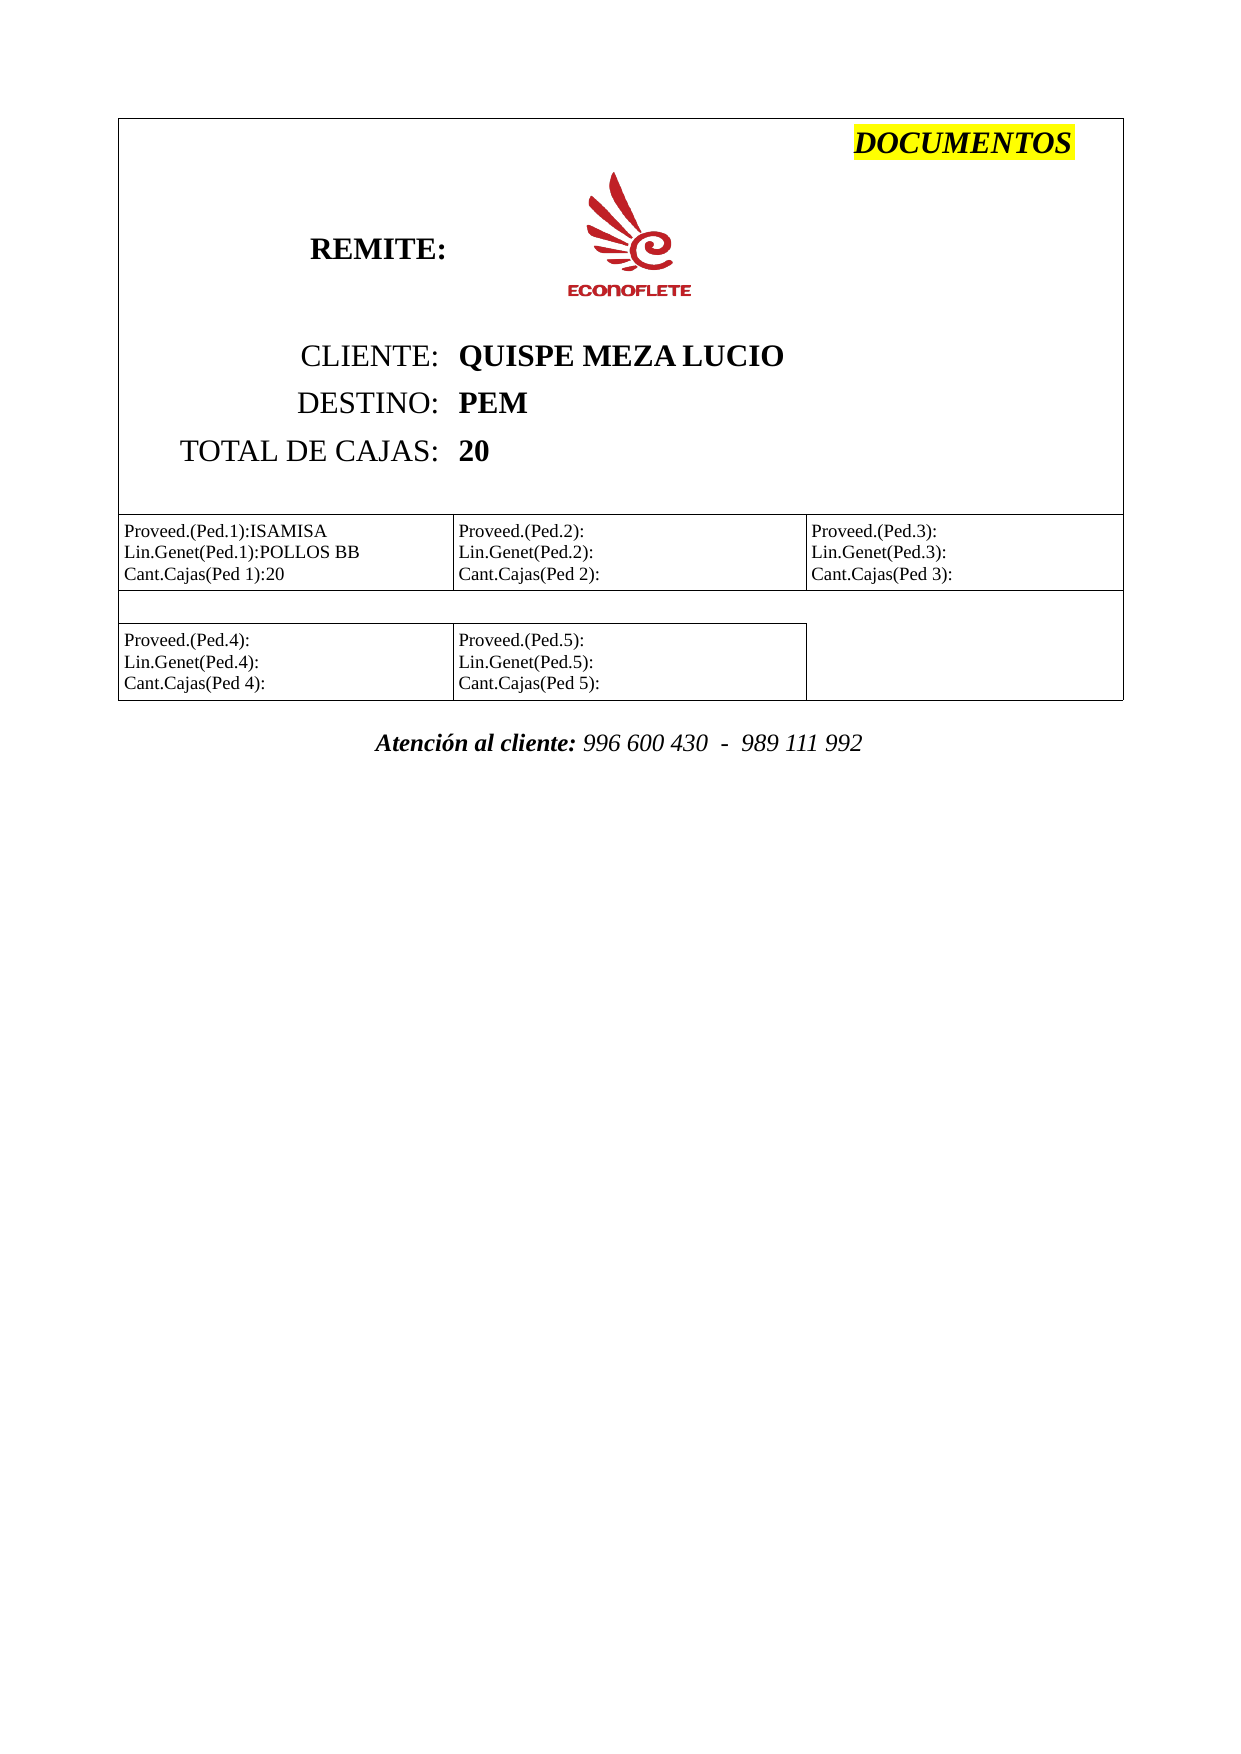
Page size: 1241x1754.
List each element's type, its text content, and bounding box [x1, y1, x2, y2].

table_cell Proveed.(Ped.4): Lin.Genet(Ped.4): Cant.Cajas(Ped 4): [119, 624, 453, 699]
table_cell QUISPE MEZA LUCIO [453, 332, 1123, 379]
text Atención al cliente: 996 600 430 - 989 111 992 [118, 728, 1122, 757]
table_cell [119, 474, 453, 514]
table_cell TOTAL DE CAJAS: [119, 426, 453, 474]
table_cell Proveed.(Ped.1):ISAMISA Lin.Genet(Ped.1):POLLOS BB Cant.Cajas(Ped 1):20 [119, 515, 453, 590]
table_cell PEM [453, 379, 806, 426]
table_cell [453, 474, 806, 514]
table_cell [453, 591, 806, 623]
table_cell [807, 623, 1123, 699]
table_cell [806, 379, 1123, 426]
table_header DOCUMENTOS [806, 119, 1123, 166]
table_cell REMITE: [119, 166, 453, 332]
table_cell Proveed.(Ped.2): Lin.Genet(Ped.2): Cant.Cajas(Ped 2): [454, 515, 806, 590]
table_header [453, 119, 806, 166]
table_cell Proveed.(Ped.5): Lin.Genet(Ped.5): Cant.Cajas(Ped 5): [454, 624, 806, 699]
table_cell DESTINO: [119, 379, 453, 426]
table_cell [453, 166, 806, 332]
table_cell [806, 166, 1123, 332]
table_cell [119, 591, 453, 623]
table_header [119, 119, 453, 166]
picture [552, 171, 707, 297]
table_cell Proveed.(Ped.3): Lin.Genet(Ped.3): Cant.Cajas(Ped 3): [807, 515, 1123, 590]
table_cell [806, 591, 1123, 623]
table_cell 20 [453, 426, 1123, 474]
table_cell [806, 474, 1123, 514]
table_cell CLIENTE: [119, 332, 453, 379]
